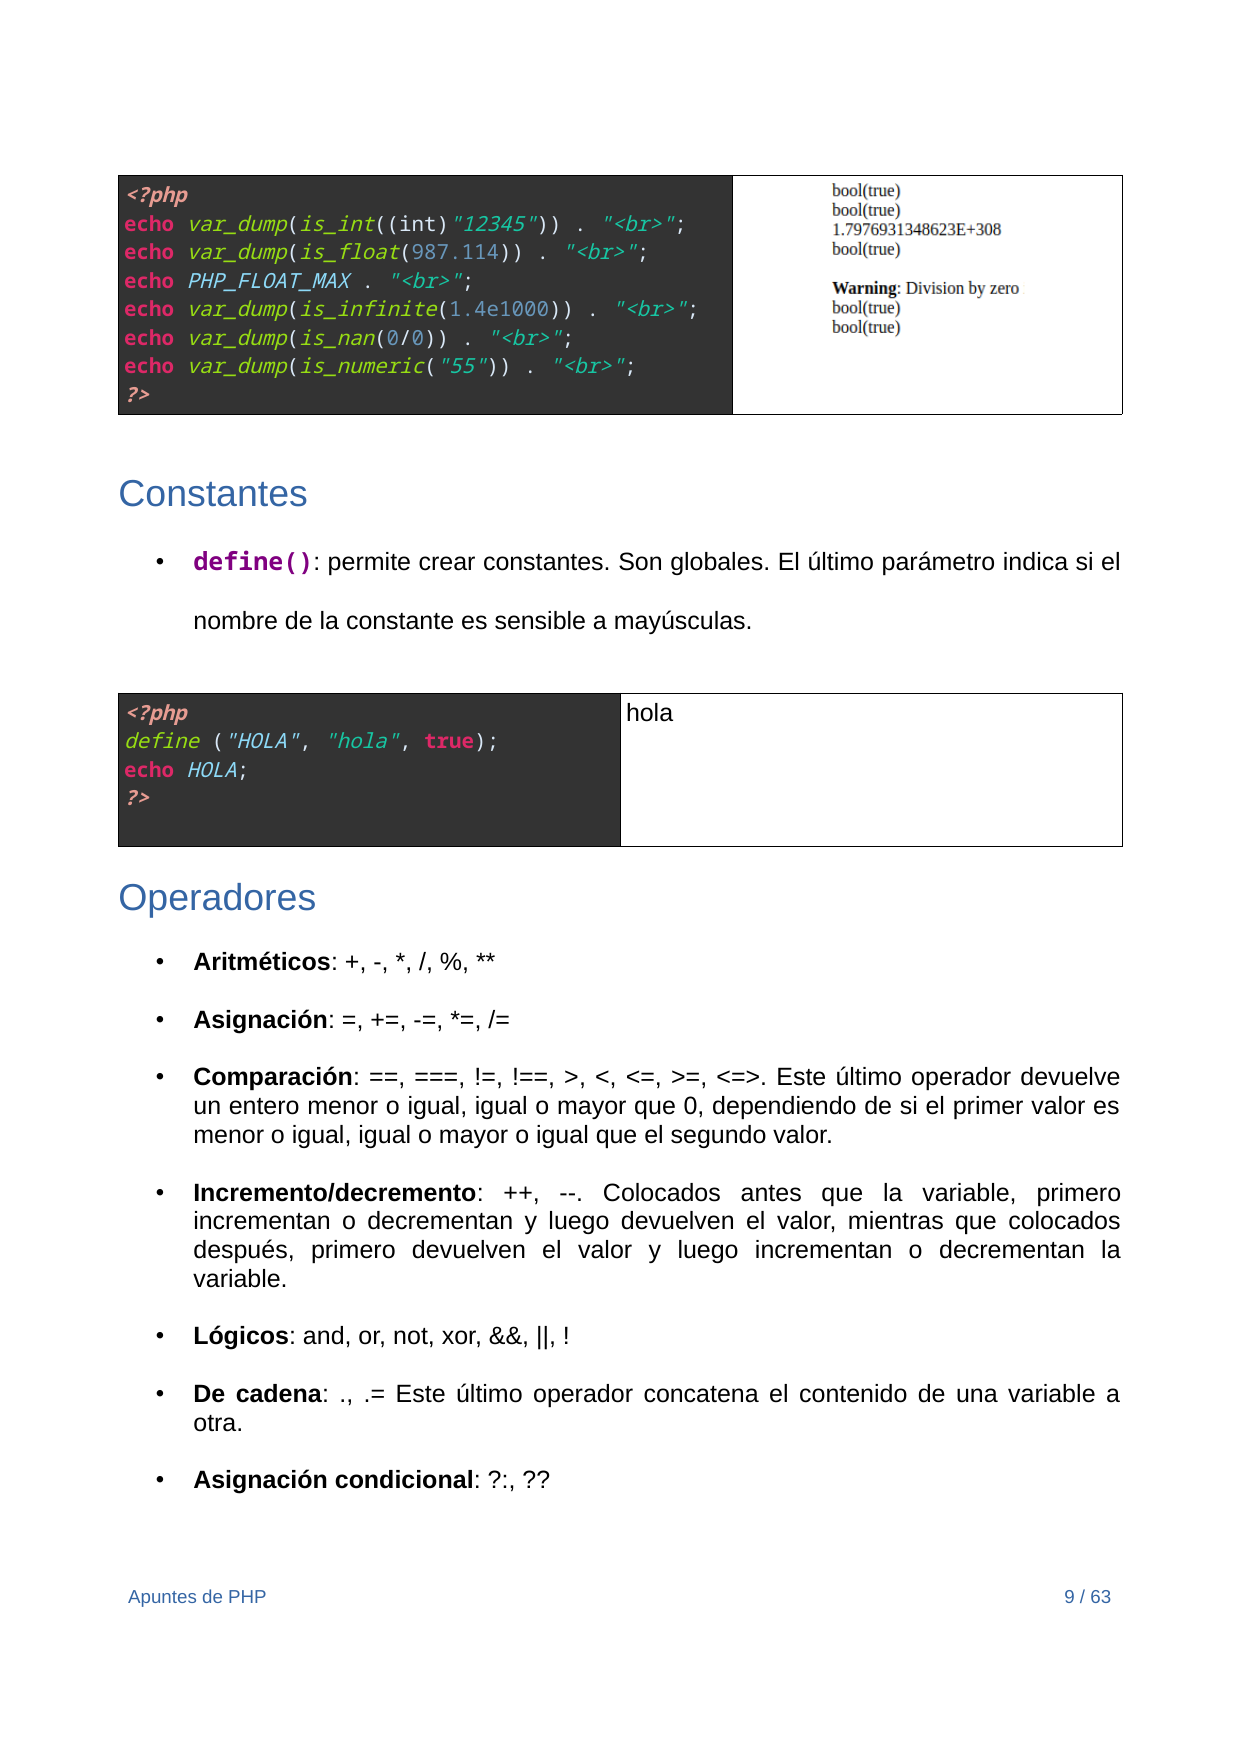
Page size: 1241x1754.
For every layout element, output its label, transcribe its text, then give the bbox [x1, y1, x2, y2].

list Asignación: =, +=, -=, *=, /= [156, 1005, 1122, 1034]
table_header [733, 176, 1122, 414]
list Asignación condicional: ?:, ?? [156, 1465, 1122, 1494]
list Incremento/decremento: ++, --. Colocados antes que la variable, primero incrementan o decrementan y luego devuelven el valor, mientras que colocados después, primero devuelven el valor y luego incrementan o decrementan la variable. [156, 1177, 1122, 1293]
picture [829, 180, 1025, 359]
list define(): permite crear constantes. Son globales. El último parámetro indica si el nombre de la constante es sensible a mayúsculas. [156, 543, 1122, 635]
list Lógicos: and, or, not, xor, &&, ||, ! [156, 1321, 1122, 1350]
text Operadores [118, 875, 1122, 918]
list De cadena: ., .= Este último operador concatena el contenido de una variable a otra. [156, 1379, 1122, 1437]
list Comparación: ==, ===, !=, !==, >, <, <=, >=, <=>. Este último operador devuelve un entero menor o igual, igual o mayor que 0, dependiendo de si el primer valor es menor o igual, igual o mayor o igual que el segundo valor. [156, 1062, 1122, 1149]
text Constantes [118, 471, 1122, 514]
table_header <?php define ("HOLA", "hola", true); echo HOLA; ?> [119, 694, 620, 846]
table_header <?php echo var_dump(is_int((int)"12345")) . "<br>"; echo var_dump(is_float(987.114)) . "<br>"; echo PHP_FLOAT_MAX . "<br>"; echo var_dump(is_infinite(1.4e1000)) . "<br>"; echo var_dump(is_nan(0/0)) . "<br>"; echo var_dump(is_numeric("55")) . "<br>"; ?> [119, 176, 732, 414]
list Aritméticos: +, -, *, /, %, ** [156, 947, 1122, 976]
table_header hola [621, 694, 1122, 846]
